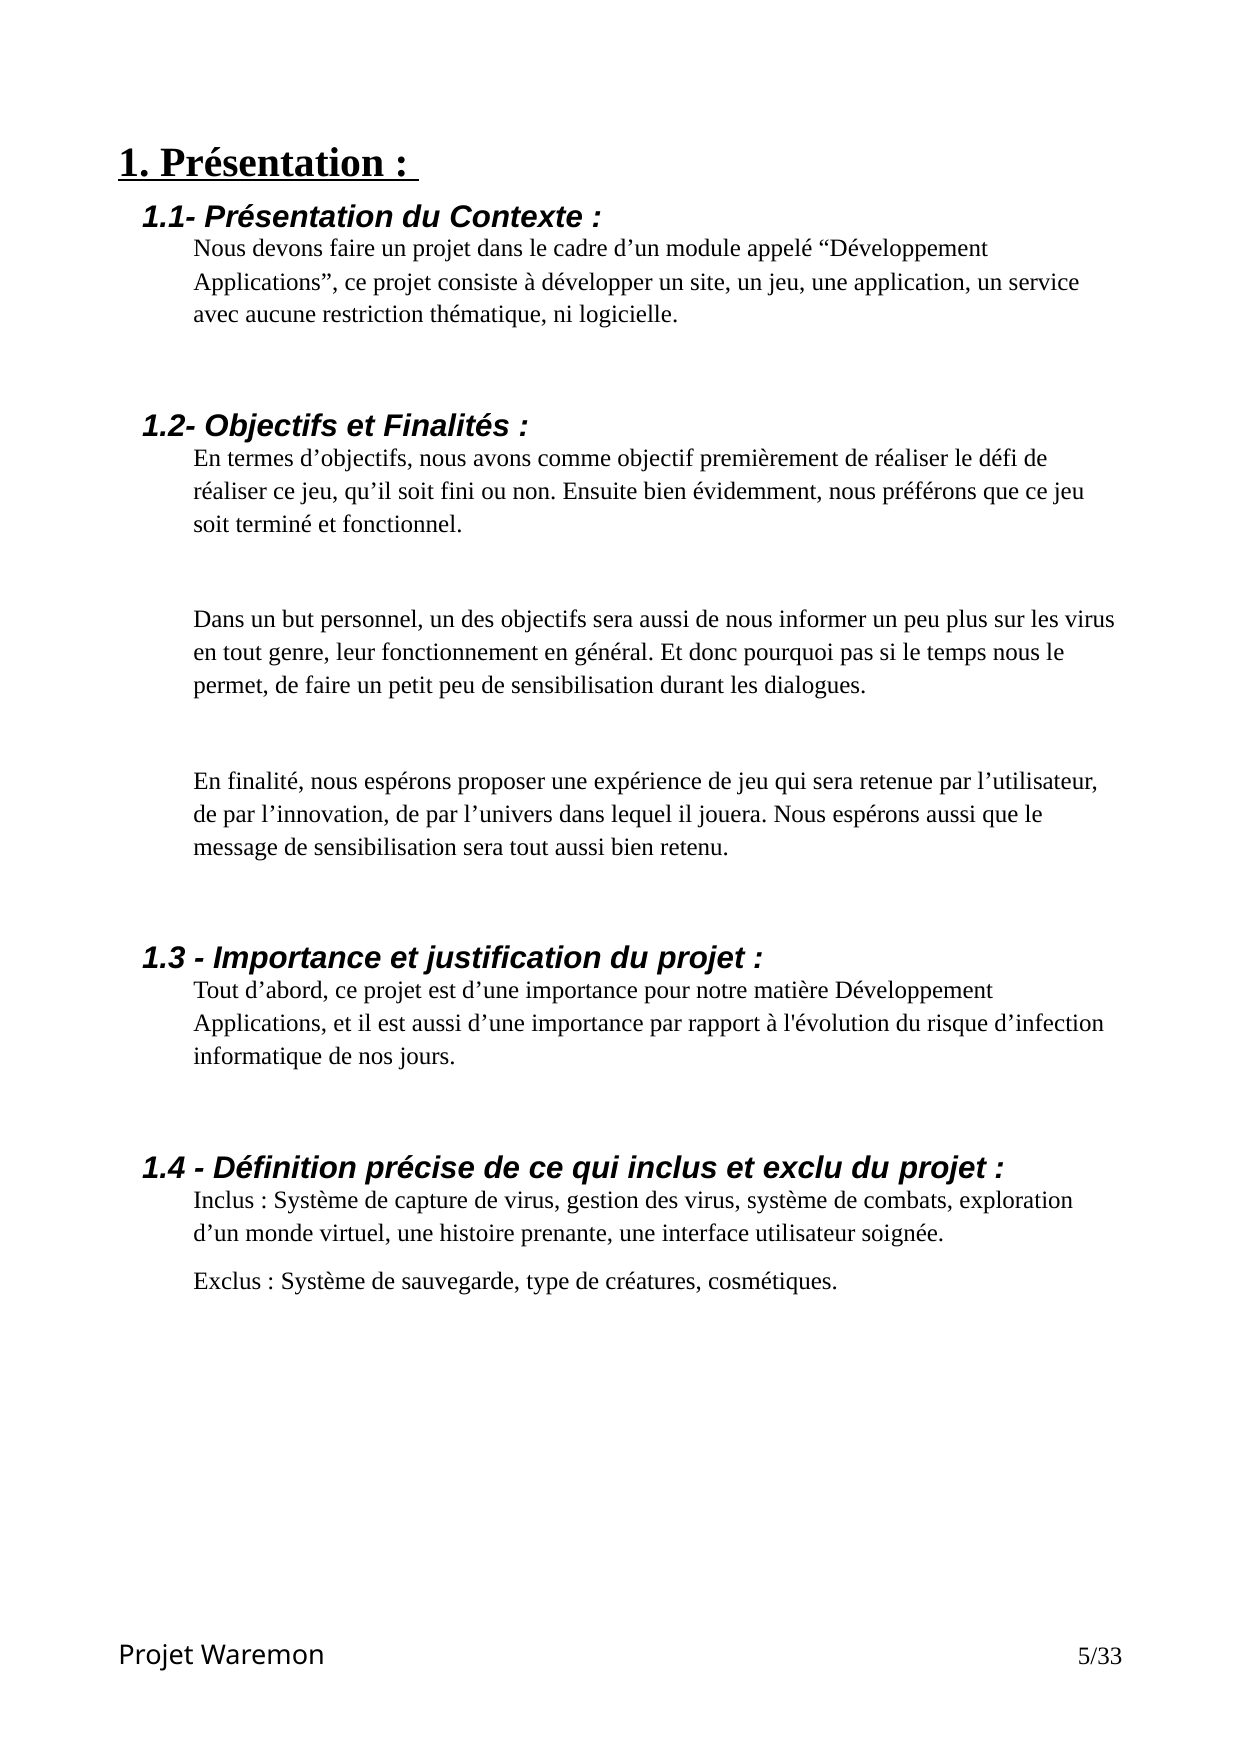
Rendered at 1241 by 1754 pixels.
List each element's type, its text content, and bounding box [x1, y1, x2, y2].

text Tout d’abord, ce projet est d’une importance pour notre matière Développement Applications, et il est aussi d’une importance par rapport à l'évolution du risque d’infection informatique de nos jours. [193, 975, 1122, 1070]
subtitle 1.4 - Définition précise de ce qui inclus et exclu du projet : [142, 1149, 1122, 1185]
subtitle 1. Présentation : [118, 137, 1122, 185]
text En finalité, nous espérons proposer une expérience de jeu qui sera retenue par l’utilisateur, de par l’innovation, de par l’univers dans lequel il jouera. Nous espérons aussi que le message de sensibilisation sera tout aussi bien retenu. [193, 766, 1122, 861]
subtitle 1.2- Objectifs et Finalités : [142, 407, 1122, 443]
text Exclus : Système de sauvegarde, type de créatures, cosmétiques. [193, 1266, 1122, 1294]
text Dans un but personnel, un des objectifs sera aussi de nous informer un peu plus sur les virus en tout genre, leur fonctionnement en général. Et donc pourquoi pas si le temps nous le permet, de faire un petit peu de sensibilisation durant les dialogues. [193, 604, 1122, 699]
text En termes d’objectifs, nous avons comme objectif premièrement de réaliser le défi de réaliser ce jeu, qu’il soit fini ou non. Ensuite bien évidemment, nous préférons que ce jeu soit terminé et fonctionnel. [193, 443, 1122, 538]
text Nous devons faire un projet dans le cadre d’un module appelé “Développement Applications”, ce projet consiste à développer un site, un jeu, une application, un service avec aucune restriction thématique, ni logicielle. [193, 233, 1122, 328]
subtitle 1.1- Présentation du Contexte : [142, 198, 1122, 233]
subtitle 1.3 - Importance et justification du projet : [142, 939, 1122, 975]
text Inclus : Système de capture de virus, gestion des virus, système de combats, exploration d’un monde virtuel, une histoire prenante, une interface utilisateur soignée. [193, 1185, 1122, 1247]
